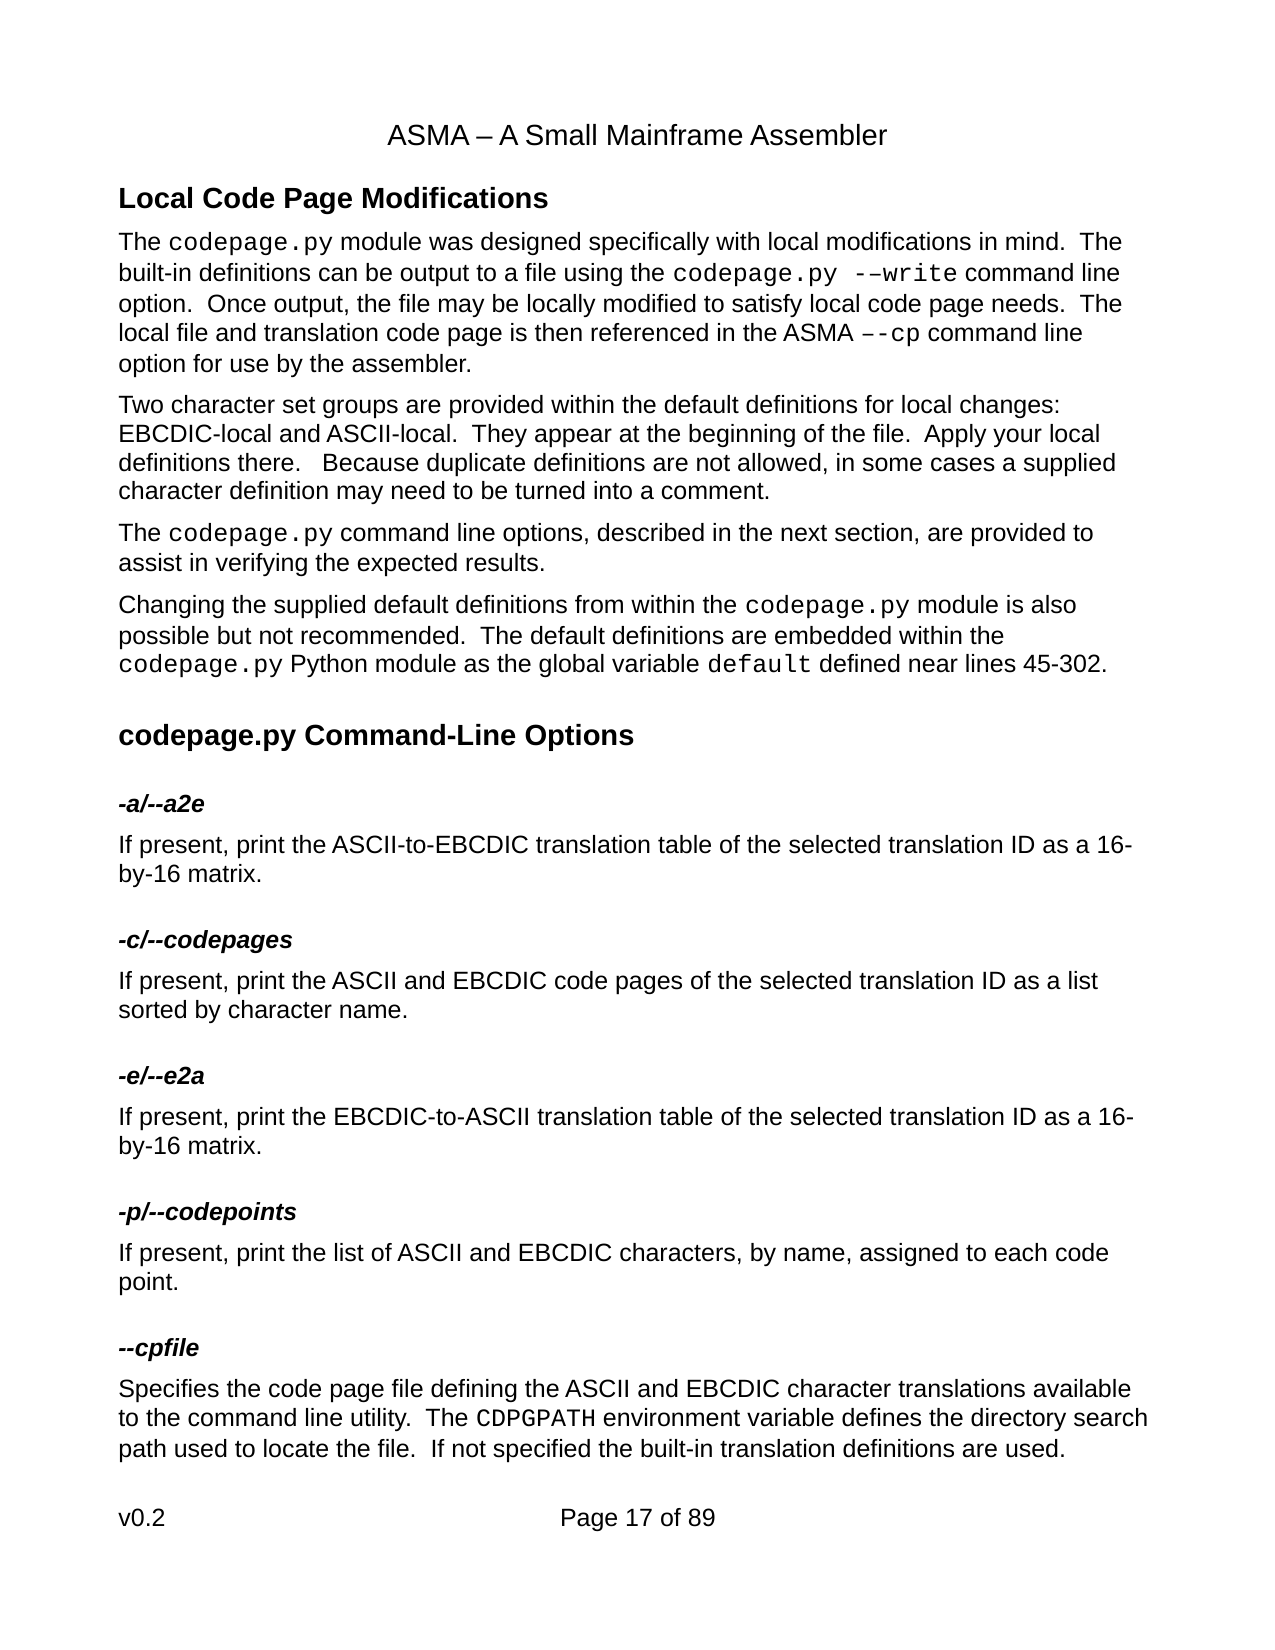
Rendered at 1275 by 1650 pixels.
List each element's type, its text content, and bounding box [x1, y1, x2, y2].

subtitle -a/--a2e [118, 789, 1157, 817]
subtitle Local Code Page Modifications [118, 181, 1157, 215]
text Changing the supplied default definitions from within the codepage.py module is also possible but not recommended. The default definitions are embedded within the codepage.py Python module as the global variable default defined near lines 45-302. [118, 590, 1157, 680]
text The codepage.py command line options, described in the next section, are provided to assist in verifying the expected results. [118, 517, 1157, 577]
text If present, print the ASCII-to-EBCDIC translation table of the selected translation ID as a 16-by-16 matrix. [118, 830, 1157, 887]
text If present, print the EBCDIC-to-ASCII translation table of the selected translation ID as a 16-by-16 matrix. [118, 1102, 1157, 1159]
text If present, print the ASCII and EBCDIC code pages of the selected translation ID as a list sorted by character name. [118, 966, 1157, 1023]
subtitle -c/--codepages [118, 925, 1157, 953]
text The codepage.py module was designed specifically with local modifications in mind. The built-in definitions can be output to a file using the codepage.py -–write command line option. Once output, the file may be locally modified to satisfy local code page needs. The local file and translation code page is then referenced in the ASMA –-cp command line option for use by the assembler. [118, 227, 1157, 377]
subtitle --cpfile [118, 1333, 1157, 1362]
subtitle codepage.py Command-Line Options [118, 718, 1157, 751]
text If present, print the list of ASCII and EBCDIC characters, by name, assigned to each code point. [118, 1238, 1157, 1296]
subtitle -e/--e2a [118, 1061, 1157, 1089]
subtitle -p/--codepoints [118, 1197, 1157, 1226]
text Two character set groups are provided within the default definitions for local changes: EBCDIC-local and ASCII-local. They appear at the beginning of the file. Apply your local definitions there. Because duplicate definitions are not allowed, in some cases a supplied character definition may need to be turned into a comment. [118, 390, 1157, 505]
text Specifies the code page file defining the ASCII and EBCDIC character translations available to the command line utility. The CDPGPATH environment variable defines the directory search path used to locate the file. If not specified the built-in translation definitions are used. [118, 1374, 1157, 1462]
